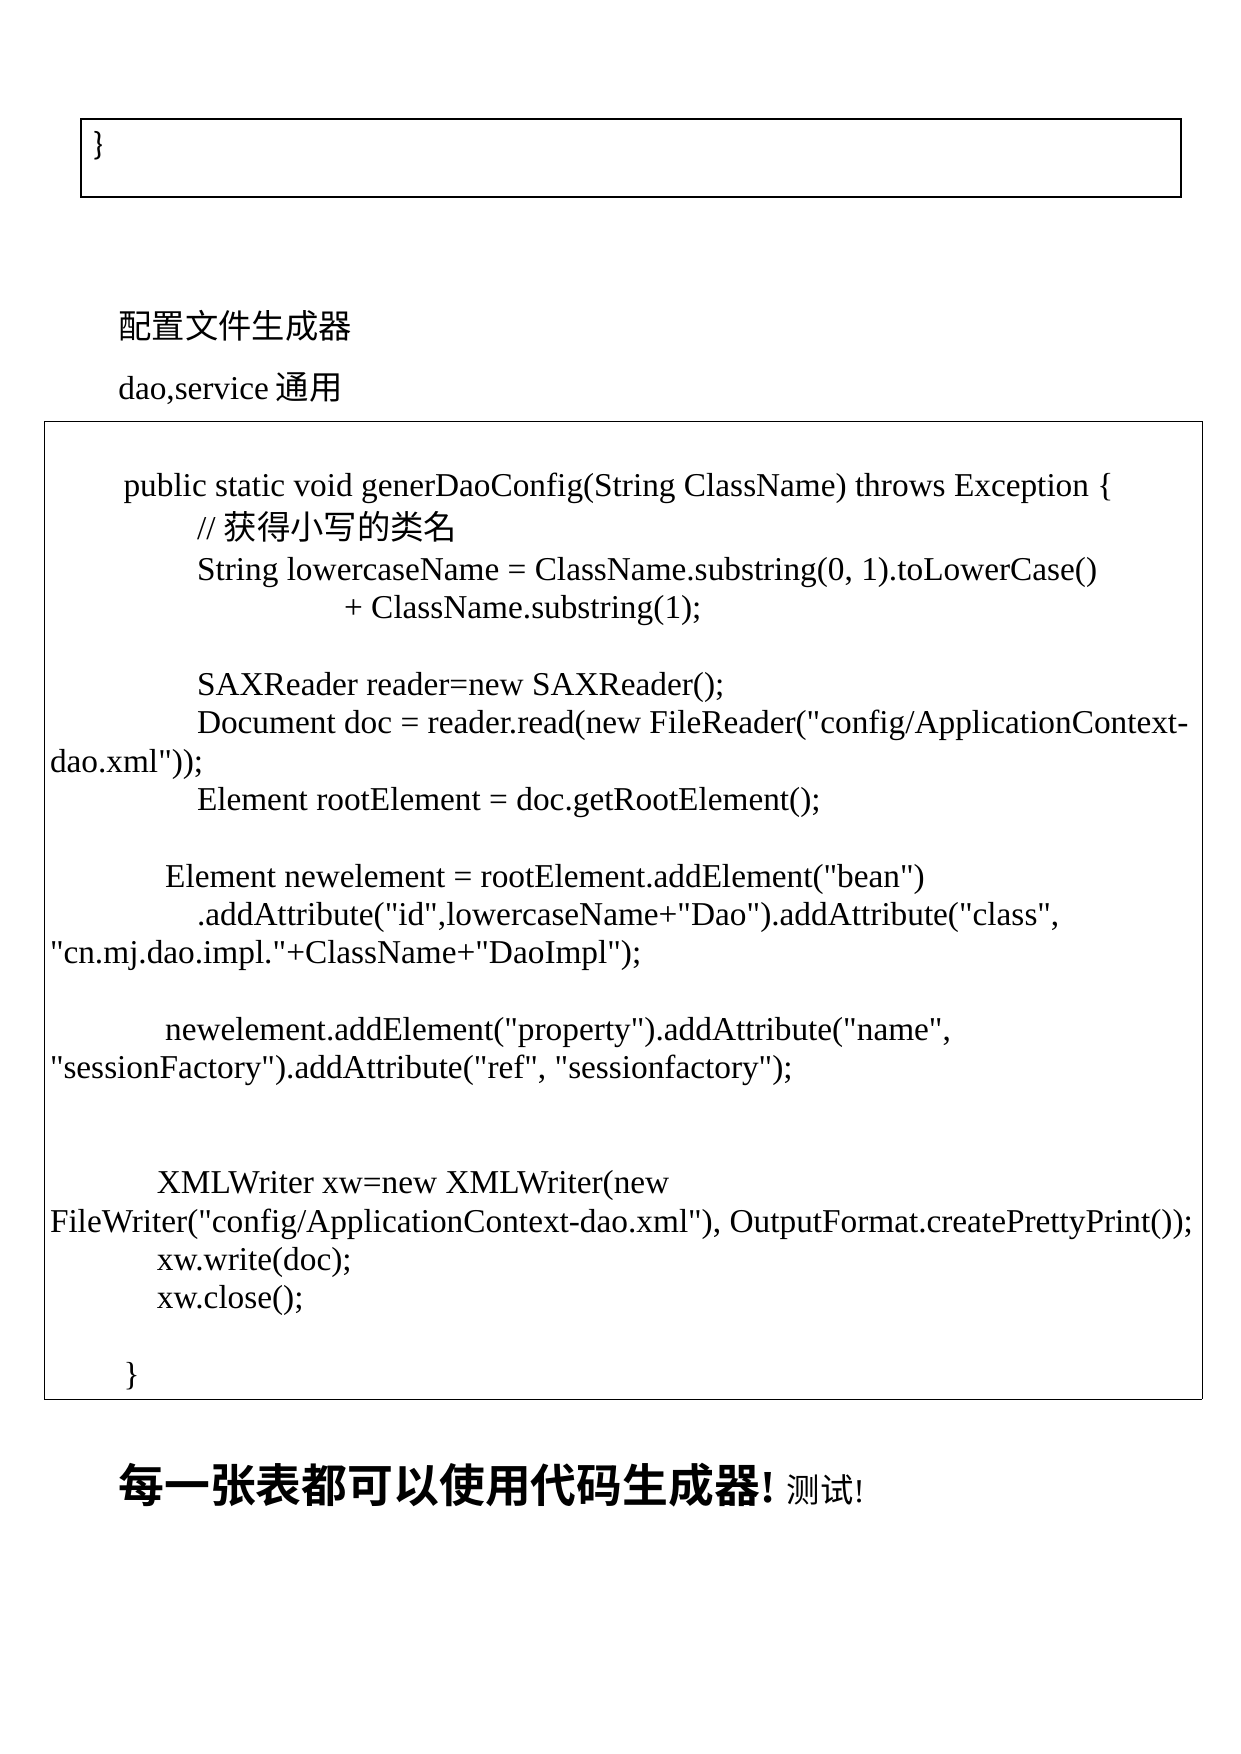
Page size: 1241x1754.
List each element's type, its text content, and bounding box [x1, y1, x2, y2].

text dao,service通用 [118, 361, 1122, 409]
table_header } [82, 120, 1180, 196]
text 每一张表都可以使用代码生成器! 测试! [118, 1449, 1122, 1516]
table_header public static void generDaoConfig(String ClassName) throws Exception { // 获得小写的类名 String lowercaseName = ClassName.substring(0, 1).toLowerCase() + ClassName.substring(1); SAXReader reader=new SAXReader(); Document doc = reader.read(new FileReader("config/ApplicationContext-dao.xml")); Element rootElement = doc.getRootElement(); Element newelement = rootElement.addElement("bean") .addAttribute("id",lowercaseName+"Dao").addAttribute("class", "cn.mj.dao.impl."+ClassName+"DaoImpl"); newelement.addElement("property").addAttribute("name", "sessionFactory").addAttribute("ref", "sessionfactory"); XMLWriter xw=new XMLWriter(new FileWriter("config/ApplicationContext-dao.xml"), OutputFormat.createPrettyPrint()); xw.write(doc); xw.close(); } [45, 422, 1202, 1398]
text 配置文件生成器 [118, 300, 1122, 348]
